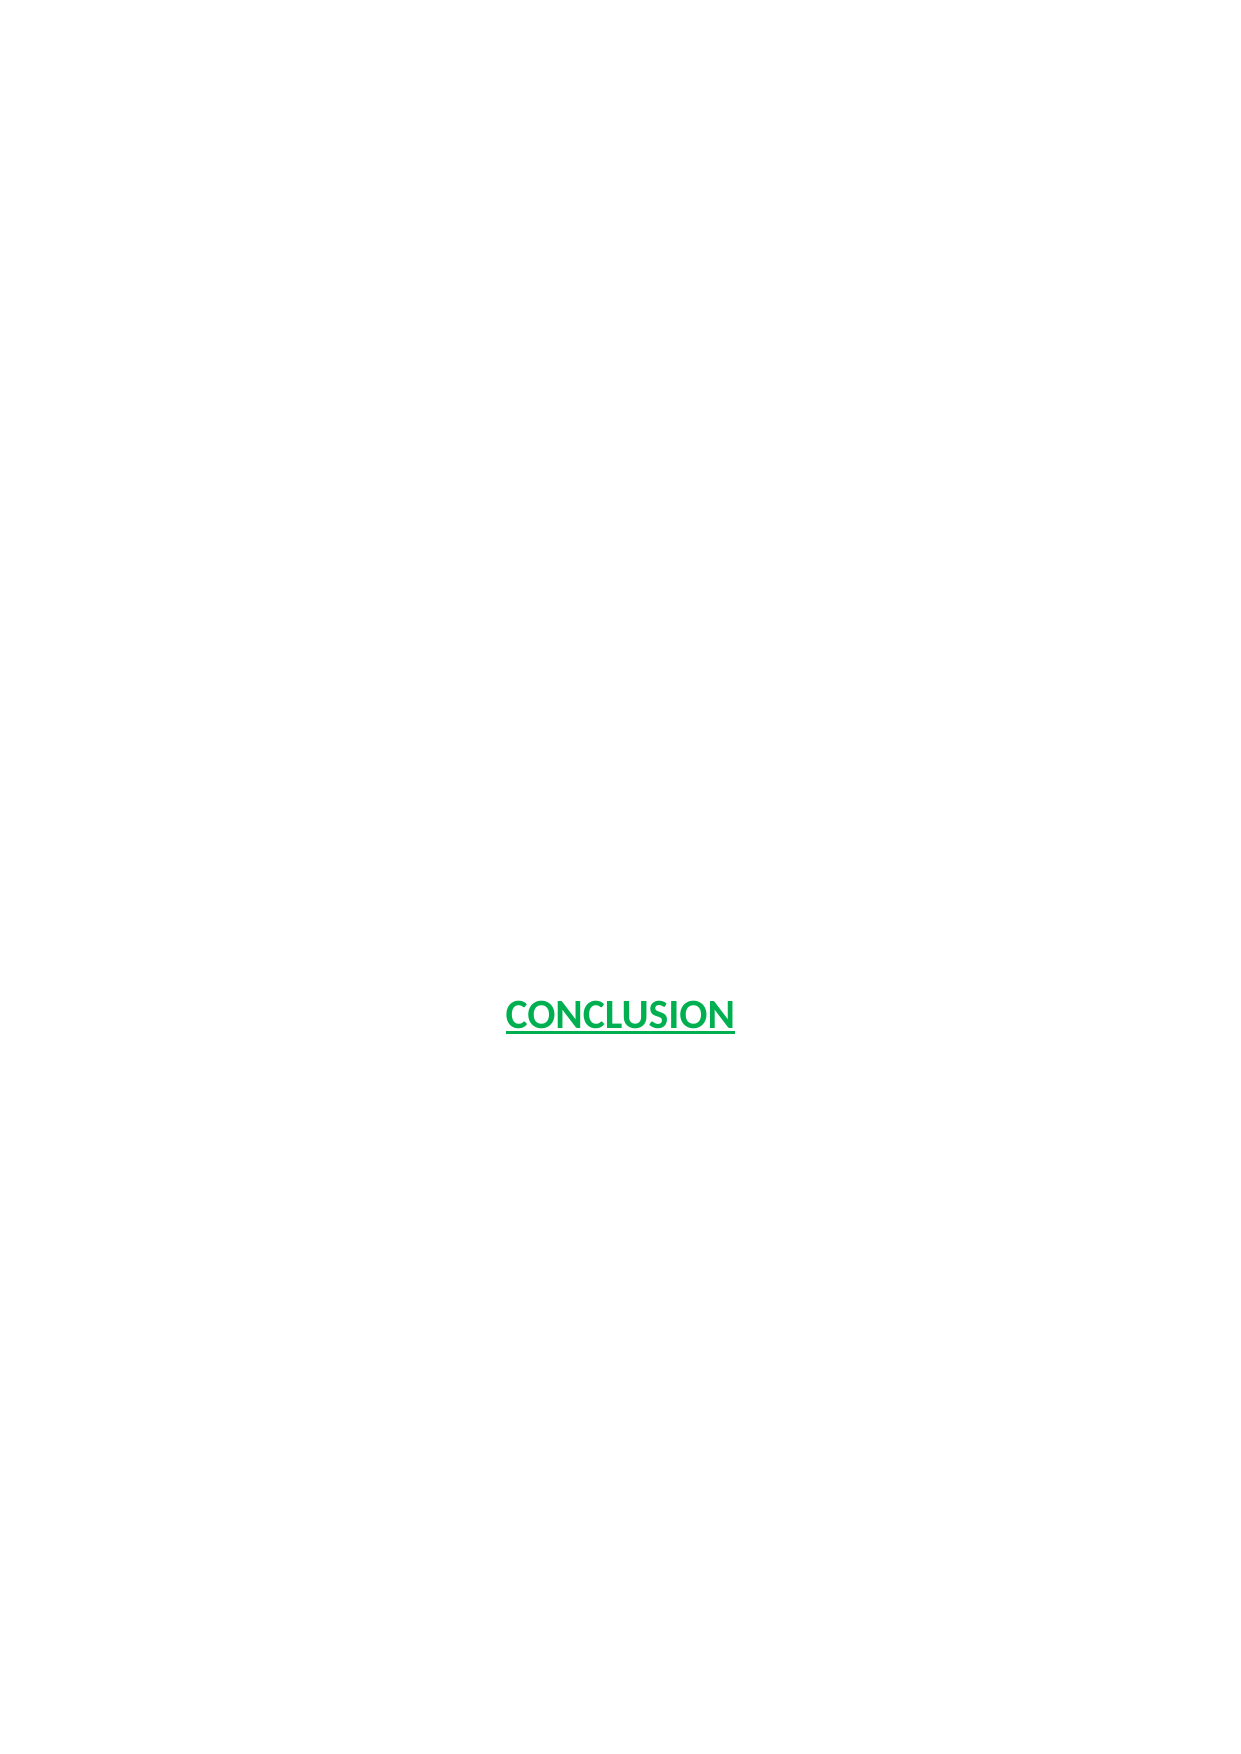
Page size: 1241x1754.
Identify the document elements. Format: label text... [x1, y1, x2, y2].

text CONCLUSION [148, 988, 1093, 1038]
